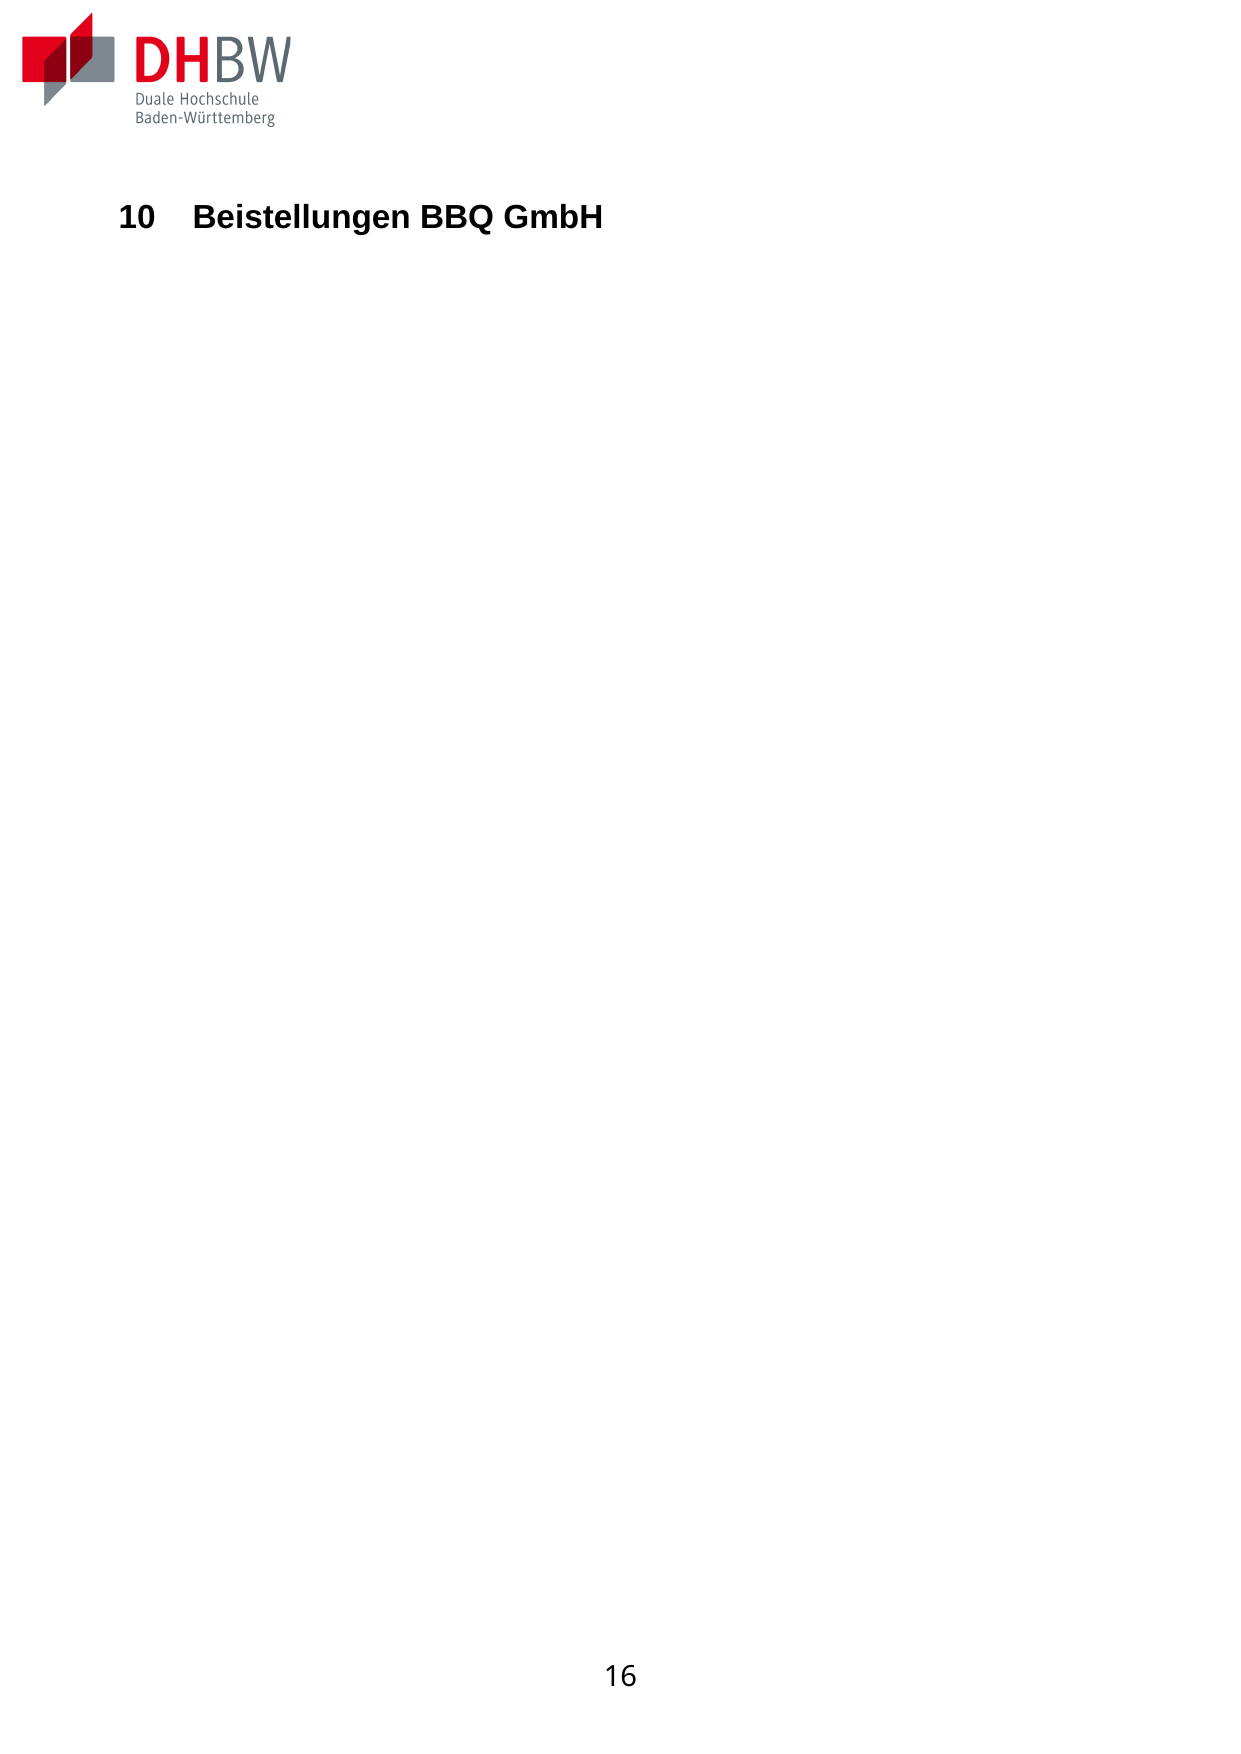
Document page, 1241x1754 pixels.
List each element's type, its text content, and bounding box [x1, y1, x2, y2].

picture [22, 13, 291, 127]
subtitle 10 Beistellungen BBQ GmbH [118, 197, 1122, 236]
